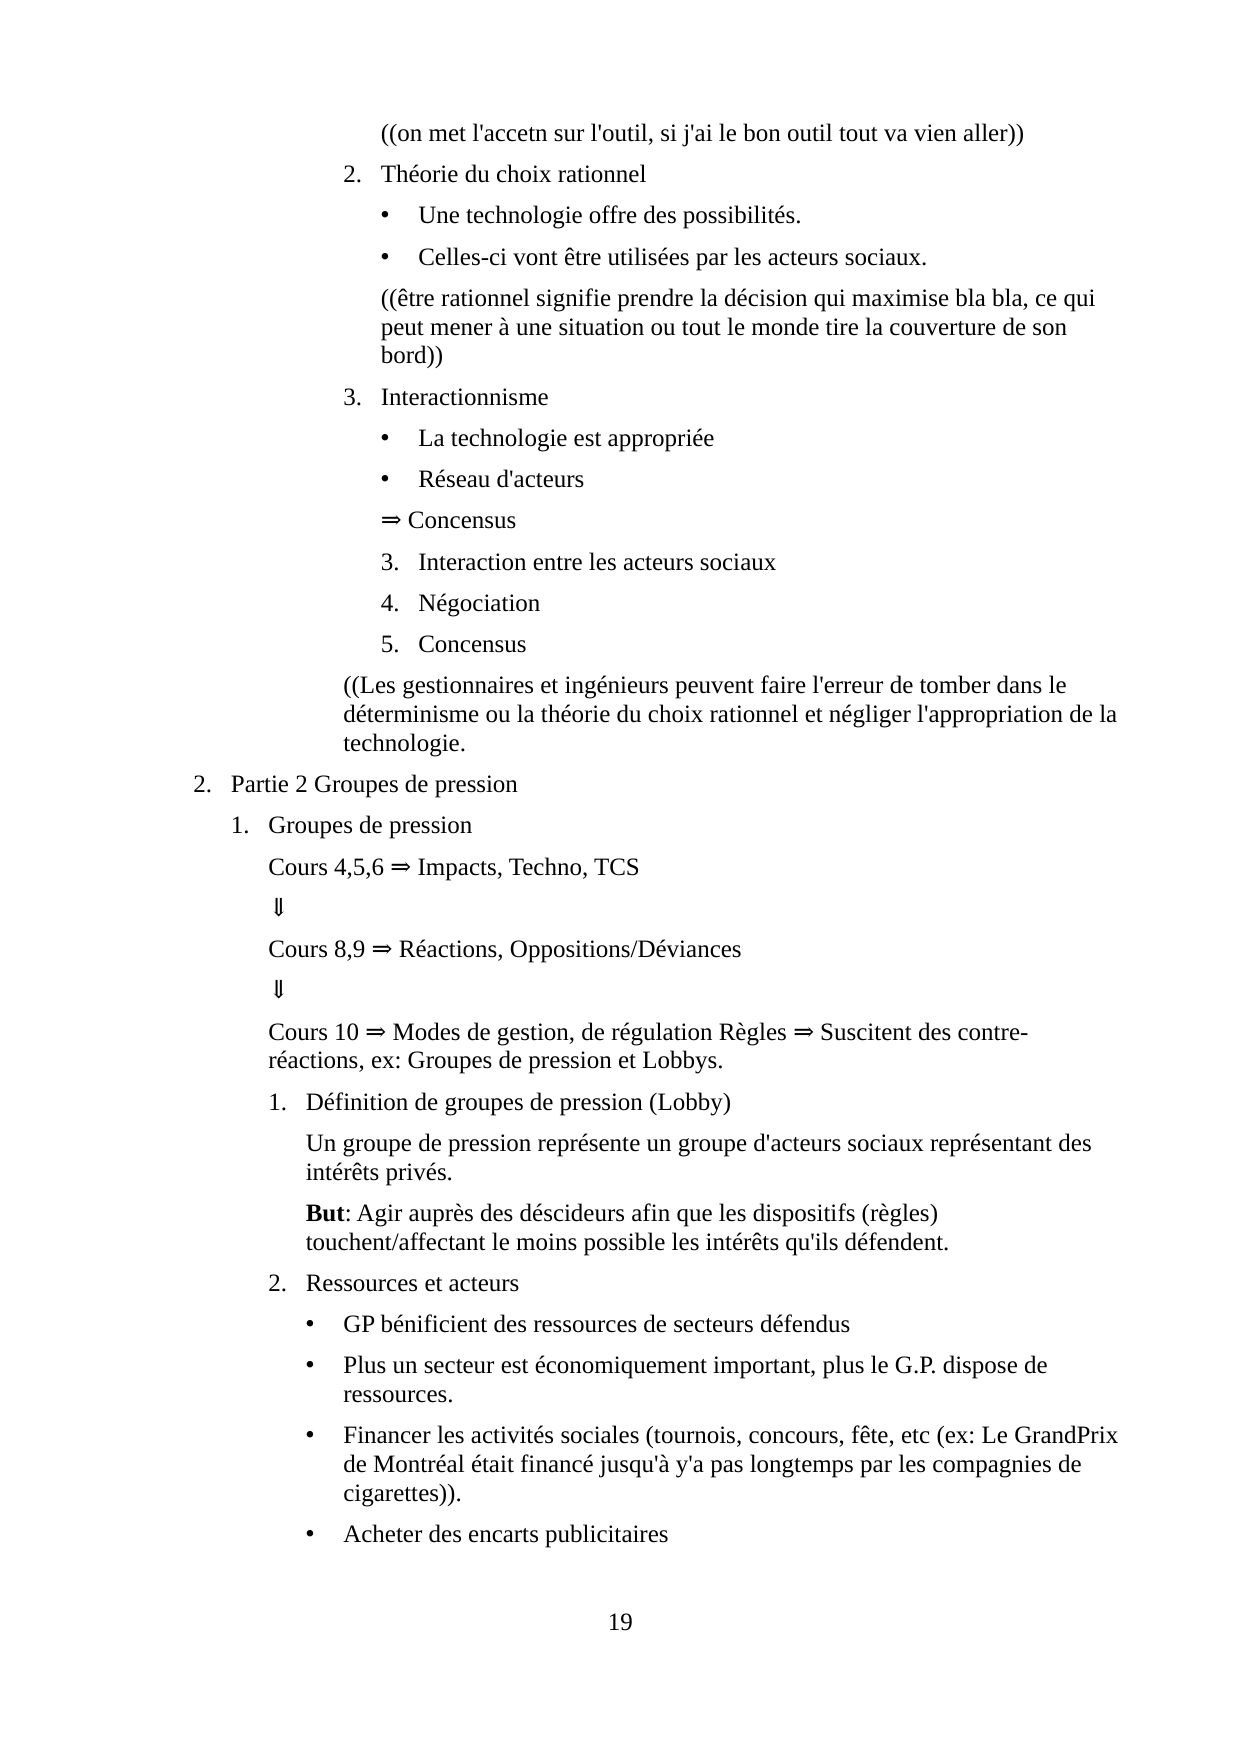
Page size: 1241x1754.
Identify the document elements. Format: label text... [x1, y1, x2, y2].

list Celles-ci vont être utilisées par les acteurs sociaux. [381, 242, 1122, 271]
list Négociation [381, 588, 1122, 617]
list ((être rationnel signifie prendre la décision qui maximise bla bla, ce qui peut mener à une situation ou tout le monde tire la couverture de son bord)) [343, 283, 1122, 369]
list Partie 2 Groupes de pression [193, 769, 1122, 798]
list Cours 4,5,6 ⇒ Impacts, Techno, TCS [231, 852, 1122, 881]
list But: Agir auprès des déscideurs afin que les dispositifs (règles) touchent/affectant le moins possible les intérêts qu'ils défendent. [268, 1198, 1122, 1256]
list Groupes de pression [231, 811, 1122, 839]
list Plus un secteur est économiquement important, plus le G.P. dispose de ressources. [306, 1351, 1122, 1408]
list Financer les activités sociales (tournois, concours, fête, etc (ex: Le GrandPrix de Montréal était financé jusqu'à y'a pas longtemps par les compagnies de cigarettes)). [306, 1421, 1122, 1507]
list Interaction entre les acteurs sociaux [381, 547, 1122, 576]
list Ressources et acteurs [268, 1268, 1122, 1297]
list ⇒ Concensus [343, 506, 1122, 534]
list ((Les gestionnaires et ingénieurs peuvent faire l'erreur de tomber dans le déterminisme ou la théorie du choix rationnel et négliger l'appropriation de la technologie. [306, 671, 1122, 757]
list GP bénificient des ressources de secteurs défendus [306, 1309, 1122, 1338]
list Une technologie offre des possibilités. [381, 201, 1122, 229]
list Théorie du choix rationnel [343, 159, 1122, 188]
list Cours 8,9 ⇒ Réactions, Oppositions/Déviances [231, 934, 1122, 963]
list ((on met l'accetn sur l'outil, si j'ai le bon outil tout va vien aller)) [343, 118, 1122, 147]
list Concensus [381, 629, 1122, 658]
list ⇓ [231, 893, 1122, 922]
list Interactionnisme [343, 382, 1122, 411]
list Acheter des encarts publicitaires [306, 1519, 1122, 1548]
list La technologie est appropriée [381, 423, 1122, 452]
list Définition de groupes de pression (Lobby) [268, 1087, 1122, 1116]
list Cours 10 ⇒ Modes de gestion, de régulation Règles ⇒ Suscitent des contre-réactions, ex: Groupes de pression et Lobbys. [231, 1017, 1122, 1074]
list ⇓ [231, 976, 1122, 1004]
list Un groupe de pression représente un groupe d'acteurs sociaux représentant des intérêts privés. [268, 1128, 1122, 1186]
list Réseau d'acteurs [381, 464, 1122, 493]
